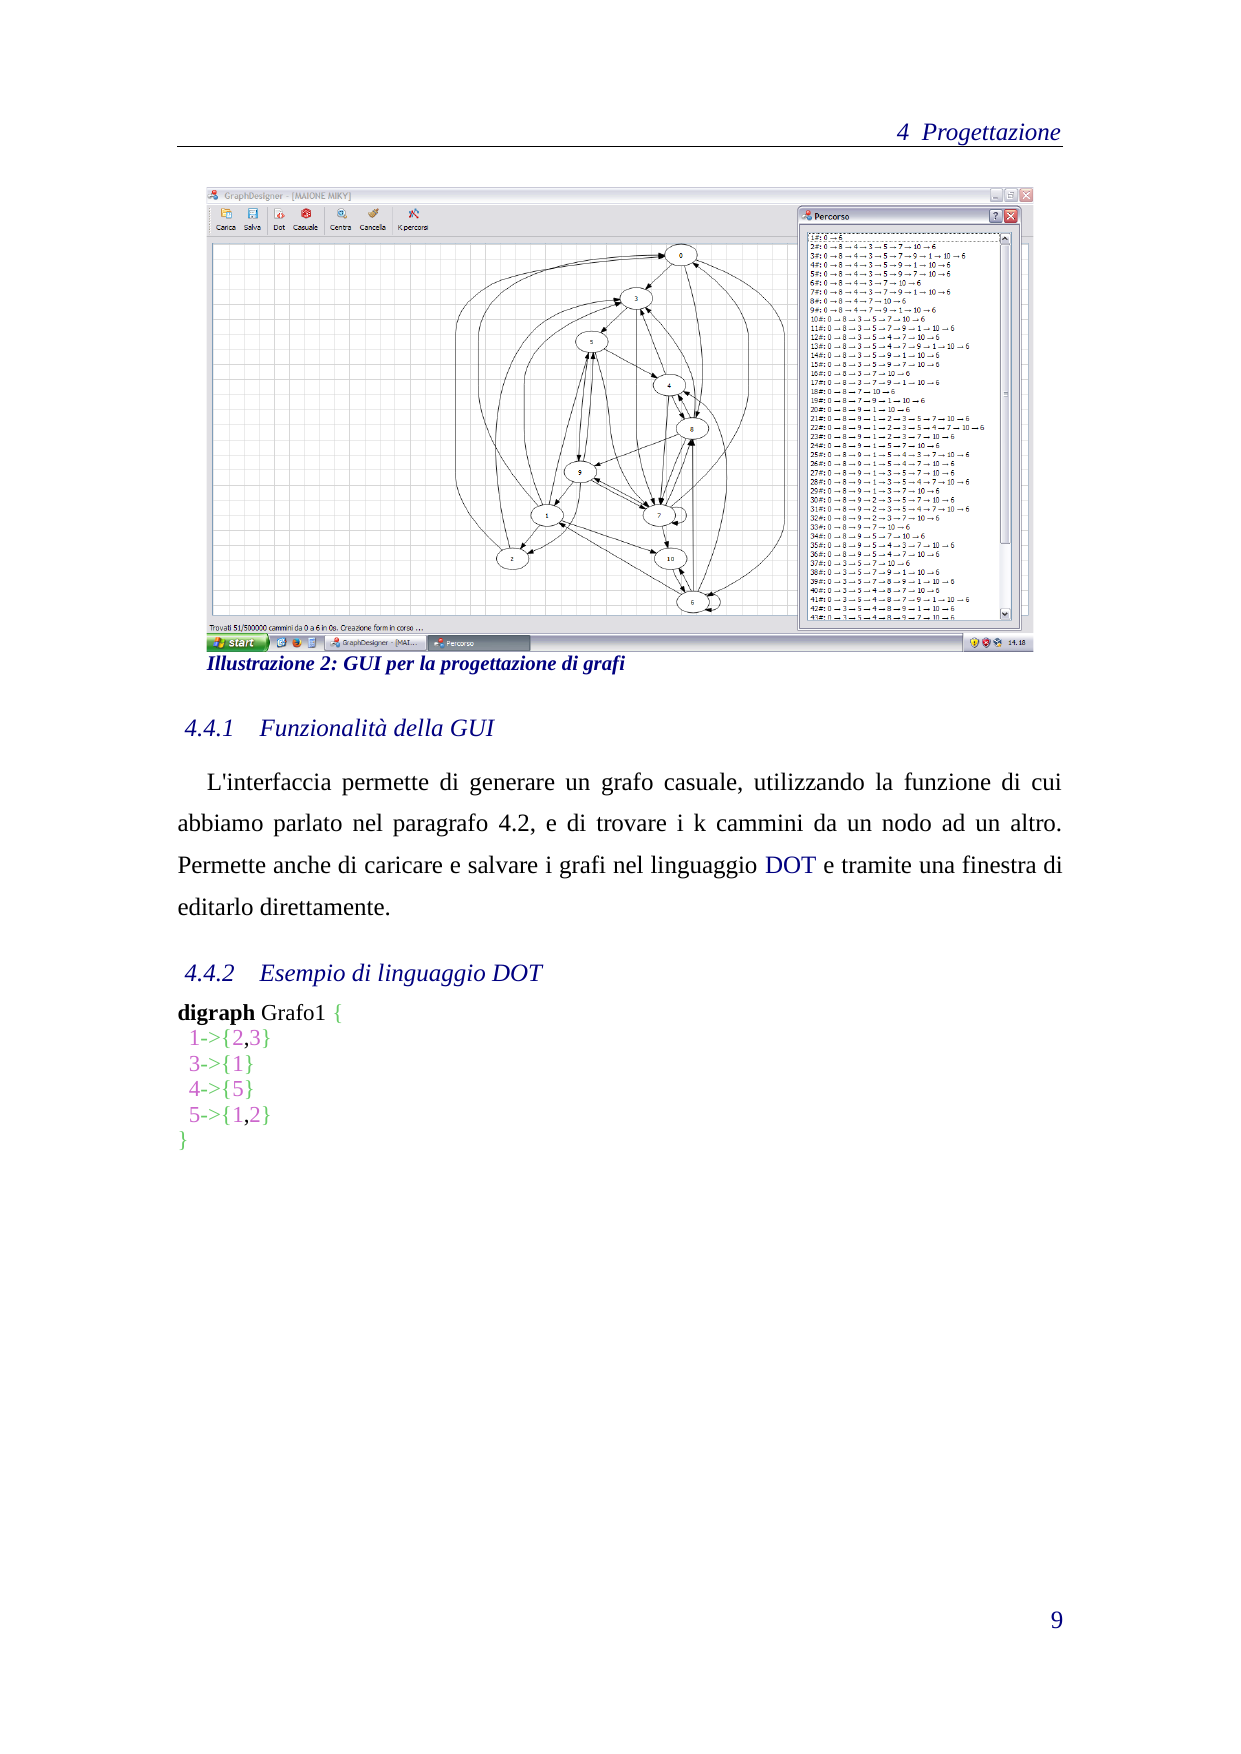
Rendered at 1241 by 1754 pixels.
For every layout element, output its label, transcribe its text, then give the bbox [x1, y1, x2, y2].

subtitle Esempio di linguaggio DOT [184, 959, 1063, 987]
text } [177, 1127, 1063, 1152]
text Illustrazione 2: GUI per la progettazione di grafi [207, 652, 1033, 675]
text digraph Grafo1 { [177, 999, 1063, 1025]
subtitle Funzionalità della GUI [184, 714, 1063, 742]
text 4->{5} [177, 1076, 1063, 1101]
text L'interfaccia permette di generare un grafo casuale, utilizzando la funzione di cui abbiamo parlato nel paragrafo 4.2, e di trovare i k cammini da un nodo ad un altro. Permette anche di caricare e salvare i grafi nel linguaggio DOT e tramite una finestra di editarlo direttamente. [177, 768, 1063, 920]
text 5->{1,2} [177, 1101, 1063, 1127]
text 3->{1} [177, 1050, 1063, 1076]
text 1->{2,3} [177, 1025, 1063, 1050]
picture [206, 187, 1034, 652]
